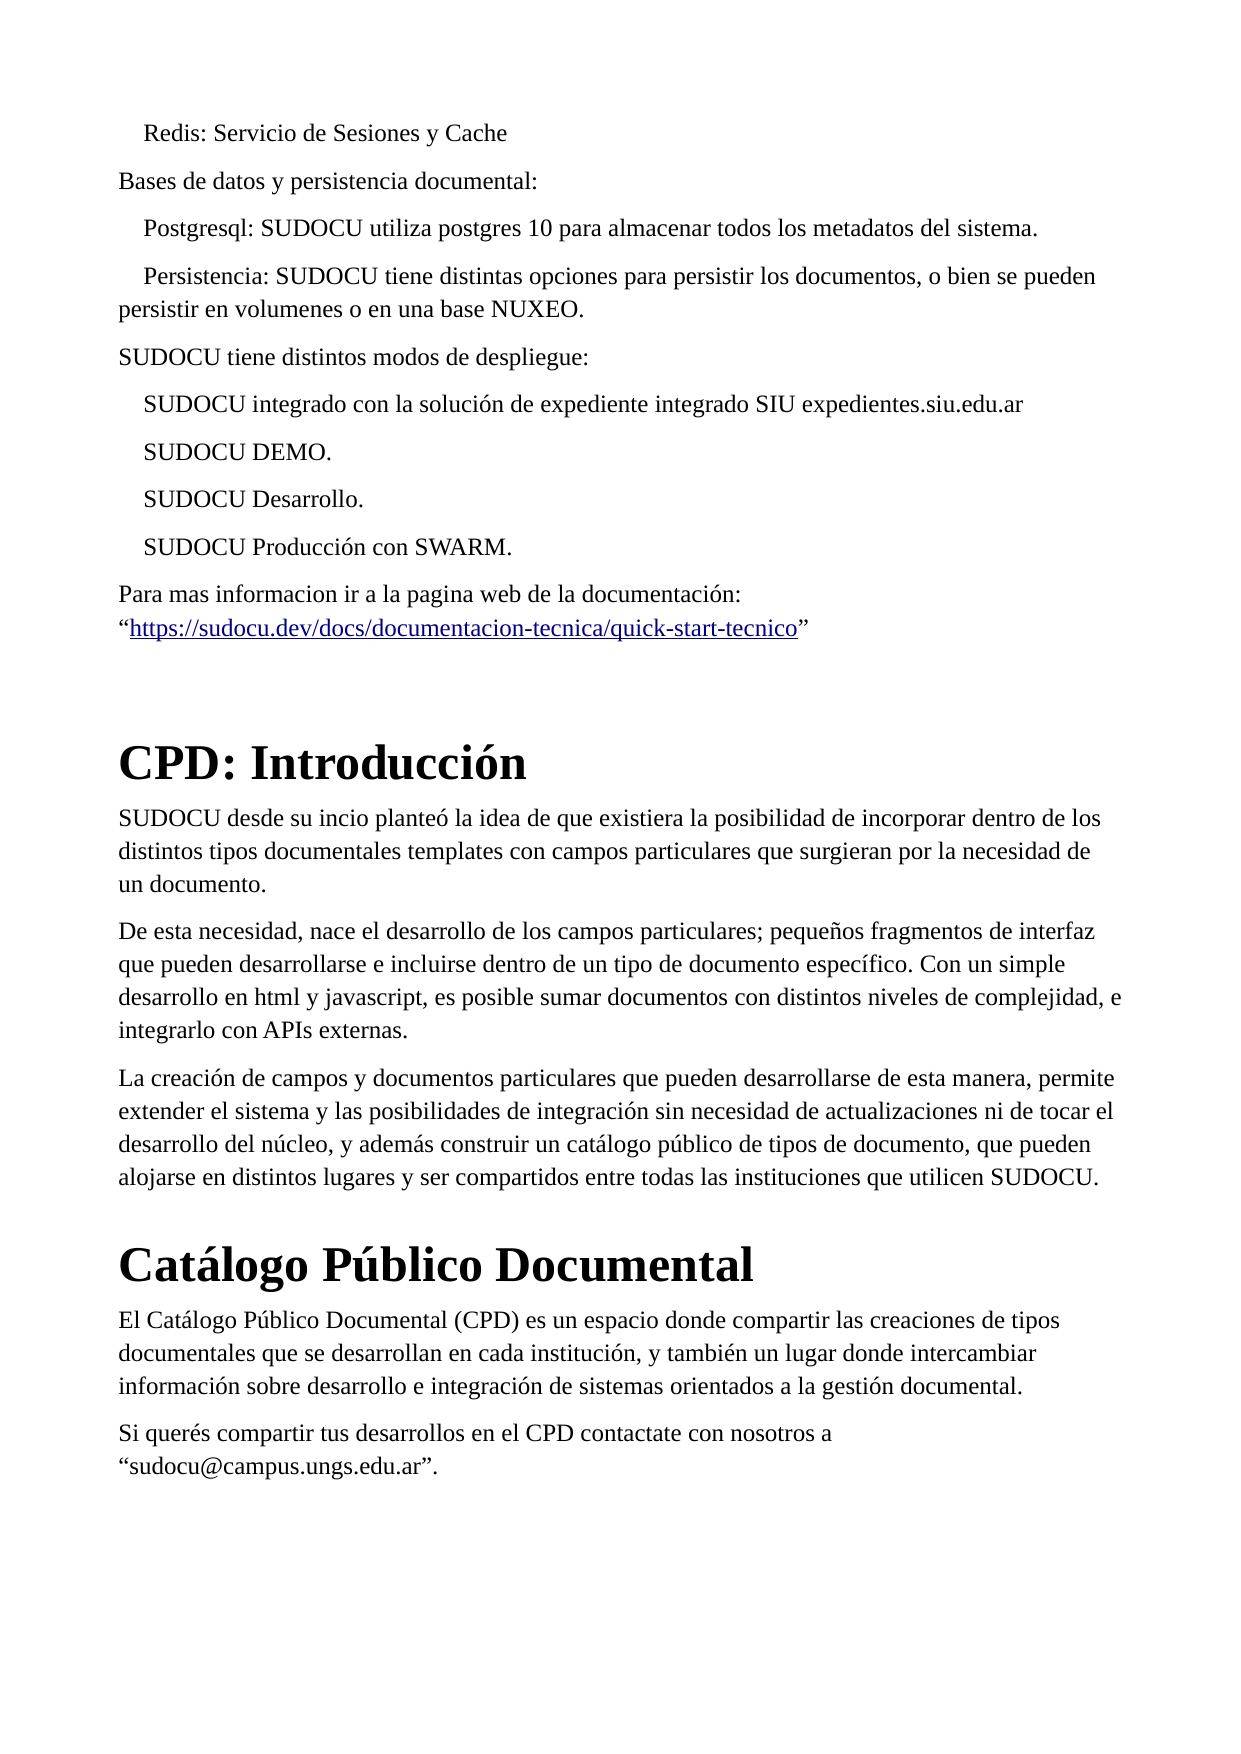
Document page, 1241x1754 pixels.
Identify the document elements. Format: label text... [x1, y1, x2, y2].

text Redis: Servicio de Sesiones y Cache [118, 118, 1122, 147]
text La creación de campos y documentos particulares que pueden desarrollarse de esta manera, permite extender el sistema y las posibilidades de integración sin necesidad de actualizaciones ni de tocar el desarrollo del núcleo, y además construir un catálogo público de tipos de documento, que pueden alojarse en distintos lugares y ser compartidos entre todas las instituciones que utilicen SUDOCU. [118, 1063, 1122, 1191]
text Si querés compartir tus desarrollos en el CPD contactate con nosotros a “sudocu@campus.ungs.edu.ar”. [118, 1418, 1122, 1480]
text SUDOCU Producción con SWARM. [118, 532, 1122, 561]
subtitle Catálogo Público Documental [118, 1235, 1122, 1292]
text El Catálogo Público Documental (CPD) es un espacio donde compartir las creaciones de tipos documentales que se desarrollan en cada institución, y también un lugar donde intercambiar información sobre desarrollo e integración de sistemas orientados a la gestión documental. [118, 1305, 1122, 1399]
text Para mas informacion ir a la pagina web de la documentación: “https://sudocu.dev/docs/documentacion-tecnica/quick-start-tecnico” [118, 579, 1122, 641]
text SUDOCU DEMO. [118, 437, 1122, 466]
text SUDOCU tiene distintos modos de despliegue: [118, 342, 1122, 370]
subtitle CPD: Introducción [118, 733, 1122, 790]
text Postgresql: SUDOCU utiliza postgres 10 para almacenar todos los metadatos del sistema. [118, 213, 1122, 242]
text Bases de datos y persistencia documental: [118, 166, 1122, 194]
text Persistencia: SUDOCU tiene distintas opciones para persistir los documentos, o bien se pueden persistir en volumenes o en una base NUXEO. [118, 261, 1122, 323]
text SUDOCU integrado con la solución de expediente integrado SIU expedientes.siu.edu.ar [118, 389, 1122, 418]
text SUDOCU desde su incio planteó la idea de que existiera la posibilidad de incorporar dentro de los distintos tipos documentales templates con campos particulares que surgieran por la necesidad de un documento. [118, 803, 1122, 898]
text SUDOCU Desarrollo. [118, 484, 1122, 513]
text De esta necesidad, nace el desarrollo de los campos particulares; pequeños fragmentos de interfaz que pueden desarrollarse e incluirse dentro de un tipo de documento específico. Con un simple desarrollo en html y javascript, es posible sumar documentos con distintos niveles de complejidad, e integrarlo con APIs externas. [118, 916, 1122, 1044]
